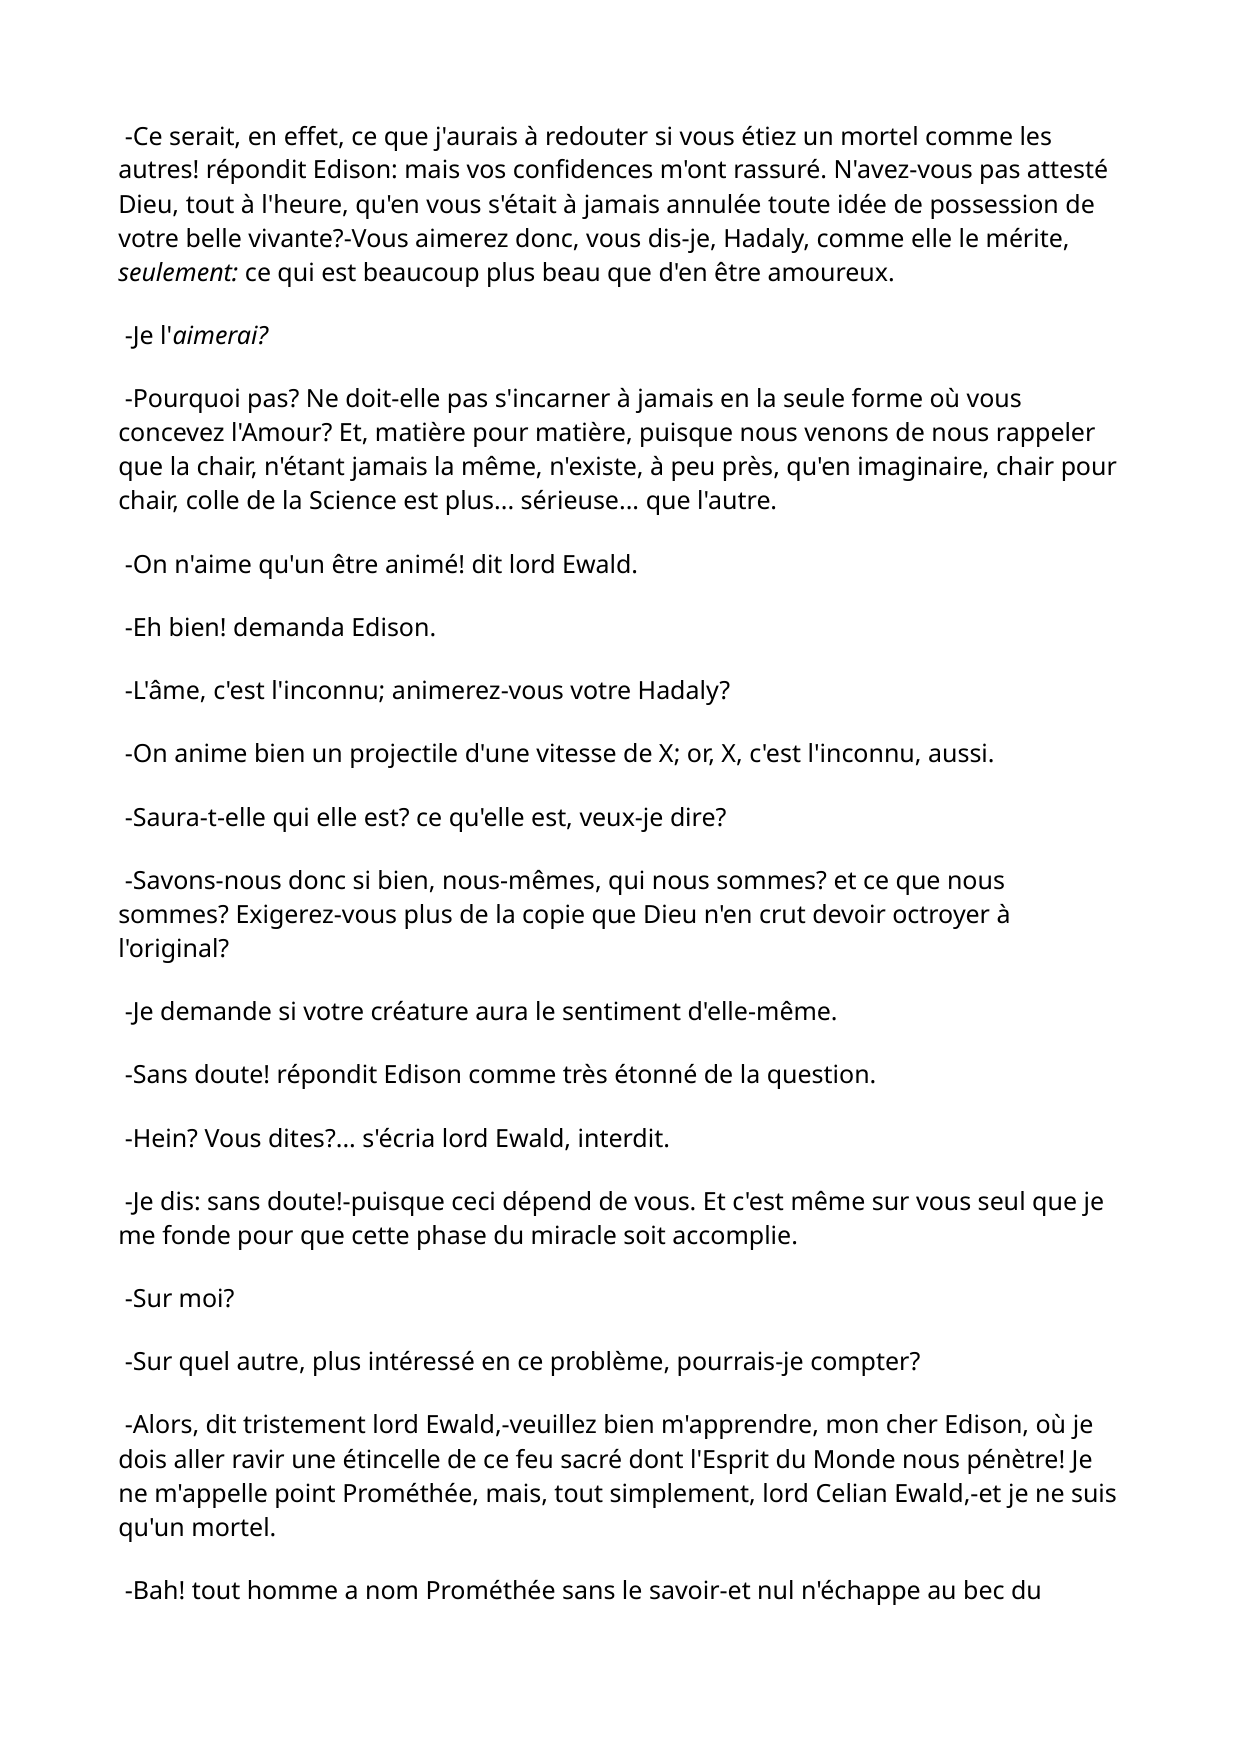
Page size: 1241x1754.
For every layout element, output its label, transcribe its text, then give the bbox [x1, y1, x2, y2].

text -Bah! tout homme a nom Prométhée sans le savoir-et nul n'échappe au bec du [118, 1573, 1122, 1607]
text -Saura-t-elle qui elle est? ce qu'elle est, veux-je dire? [118, 799, 1122, 833]
text -Eh bien! demanda Edison. [118, 609, 1122, 643]
text -Je l'aimerai? [118, 318, 1122, 352]
text -On n'aime qu'un être animé! dit lord Ewald. [118, 546, 1122, 580]
text -Savons-nous donc si bien, nous-mêmes, qui nous sommes? et ce que nous sommes? Exigerez-vous plus de la copie que Dieu n'en crut devoir octroyer à l'original? [118, 862, 1122, 964]
text -Sur quel autre, plus intéressé en ce problème, pourrais-je compter? [118, 1344, 1122, 1378]
text -Sur moi? [118, 1281, 1122, 1315]
text -Alors, dit tristement lord Ewald,-veuillez bien m'apprendre, mon cher Edison, où je dois aller ravir une étincelle de ce feu sacré dont l'Esprit du Monde nous pénètre! Je ne m'appelle point Prométhée, mais, tout simplement, lord Celian Ewald,-et je ne suis qu'un mortel. [118, 1407, 1122, 1543]
text -Je dis: sans doute!-puisque ceci dépend de vous. Et c'est même sur vous seul que je me fonde pour que cette phase du miracle soit accomplie. [118, 1183, 1122, 1252]
text -Pourquoi pas? Ne doit-elle pas s'incarner à jamais en la seule forme où vous concevez l'Amour? Et, matière pour matière, puisque nous venons de nous rappeler que la chair, n'étant jamais la même, n'existe, à peu près, qu'en imaginaire, chair pour chair, colle de la Science est plus... sérieuse... que l'autre. [118, 381, 1122, 517]
text -L'âme, c'est l'inconnu; animerez-vous votre Hadaly? [118, 673, 1122, 707]
text -Hein? Vous dites?... s'écria lord Ewald, interdit. [118, 1120, 1122, 1154]
text -Ce serait, en effet, ce que j'aurais à redouter si vous étiez un mortel comme les autres! répondit Edison: mais vos confidences m'ont rassuré. N'avez-vous pas attesté Dieu, tout à l'heure, qu'en vous s'était à jamais annulée toute idée de possession de votre belle vivante?-Vous aimerez donc, vous dis-je, Hadaly, comme elle le mérite, seulement: ce qui est beaucoup plus beau que d'en être amoureux. [118, 118, 1122, 288]
text -On anime bien un projectile d'une vitesse de X; or, X, c'est l'inconnu, aussi. [118, 736, 1122, 770]
text -Je demande si votre créature aura le sentiment d'elle-même. [118, 994, 1122, 1028]
text -Sans doute! répondit Edison comme très étonné de la question. [118, 1057, 1122, 1091]
